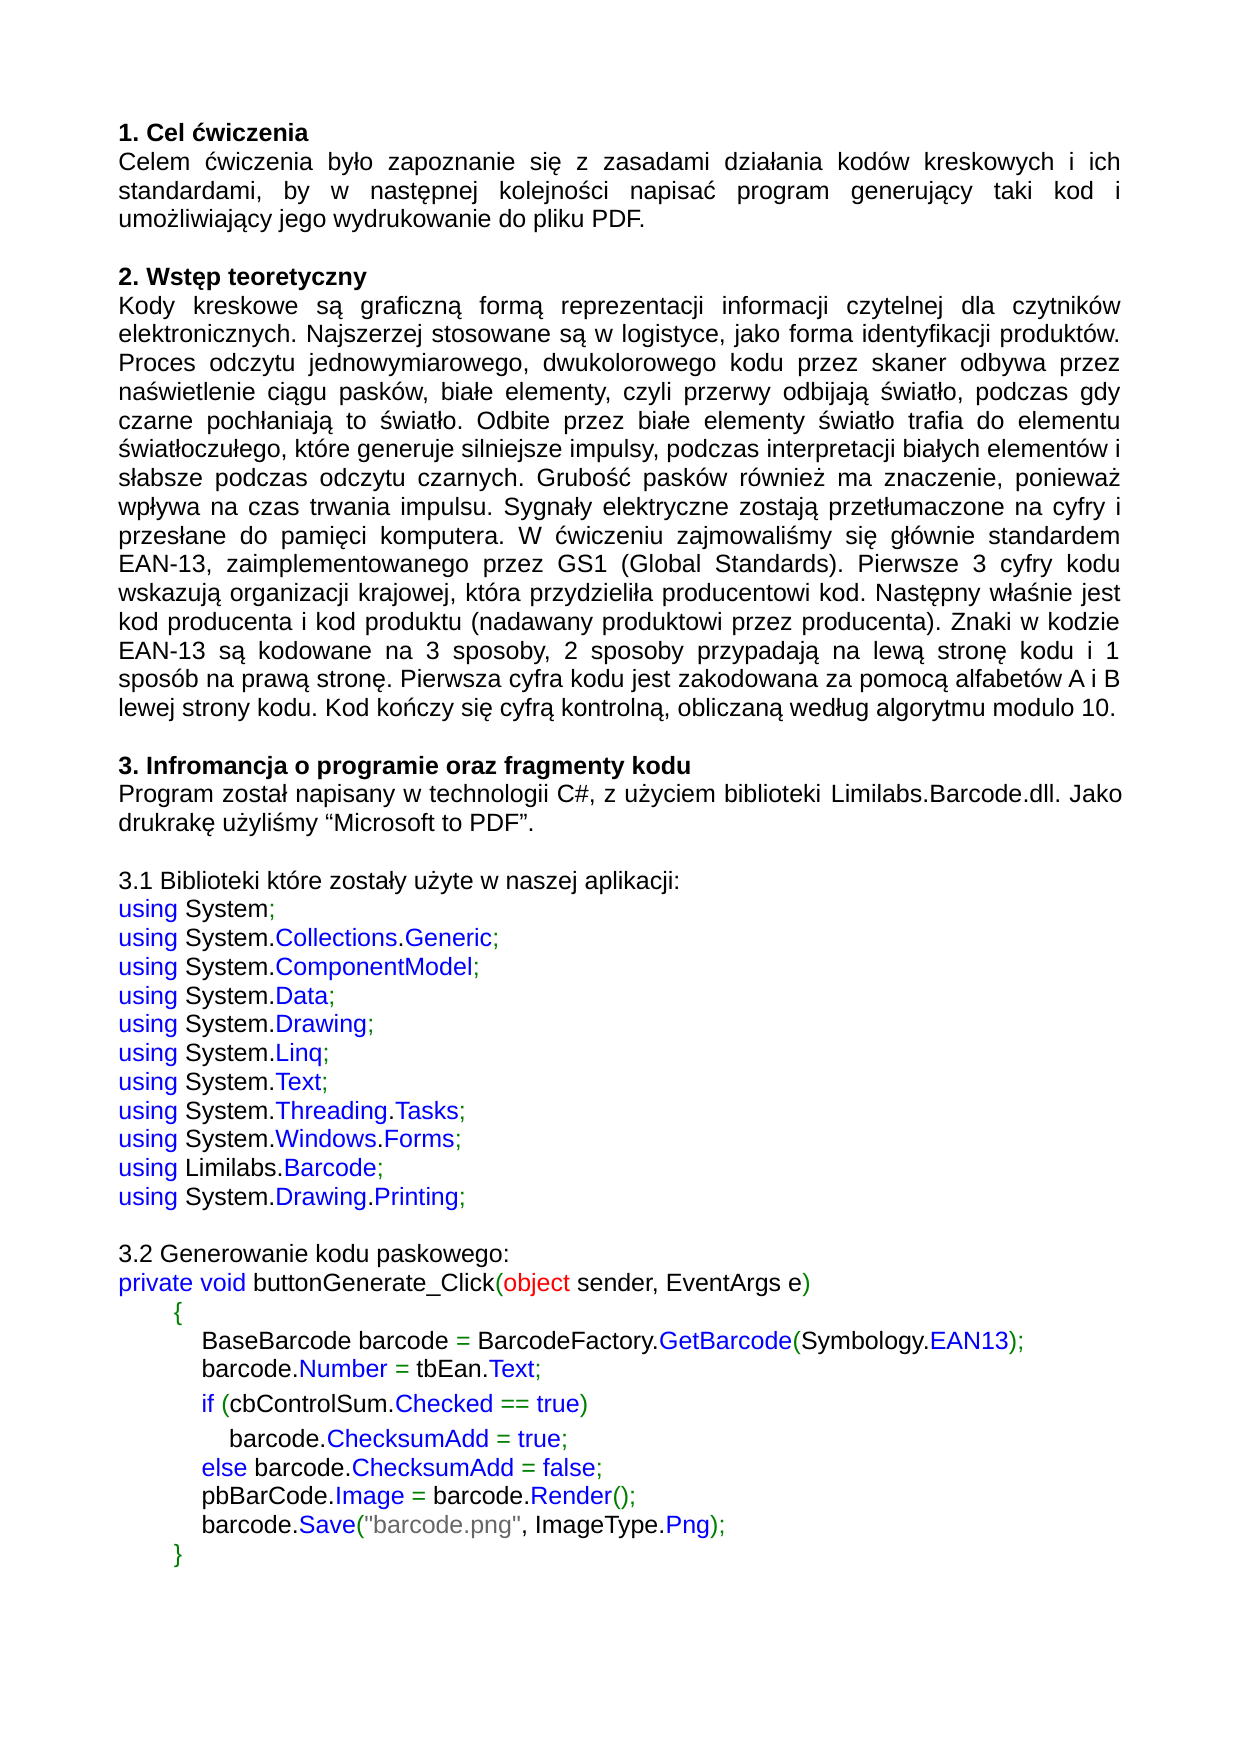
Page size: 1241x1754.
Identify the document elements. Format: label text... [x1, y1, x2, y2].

text using System.Data; [118, 981, 1122, 1009]
text using System.Threading.Tasks; [118, 1096, 1122, 1124]
text 3.2 Generowanie kodu paskowego: [118, 1239, 1122, 1268]
text { [118, 1297, 1122, 1326]
text 3.1 Biblioteki które zostały użyte w naszej aplikacji: [118, 866, 1122, 894]
text 1. Cel ćwiczenia [118, 118, 1122, 147]
text BaseBarcode barcode = BarcodeFactory.GetBarcode(Symbology.EAN13); [118, 1326, 1122, 1354]
text using System.Collections.Generic; [118, 923, 1122, 952]
text using System; [118, 894, 1122, 923]
text barcode.Save("barcode.png", ImageType.Png); [118, 1510, 1122, 1539]
text 2. Wstęp teoretyczny [118, 262, 1122, 291]
text if (cbControlSum.Checked == true) [118, 1389, 1122, 1418]
text pbBarCode.Image = barcode.Render(); [118, 1481, 1122, 1510]
text using System.Windows.Forms; [118, 1124, 1122, 1153]
text using System.Linq; [118, 1038, 1122, 1067]
text using System.Drawing.Printing; [118, 1182, 1122, 1211]
text using System.Drawing; [118, 1009, 1122, 1038]
text Program został napisany w technologii C#, z użyciem biblioteki Limilabs.Barcode.dll. Jako drukrakę użyliśmy “Microsoft to PDF”. [118, 779, 1122, 837]
text 3. Infromancja o programie oraz fragmenty kodu [118, 751, 1122, 779]
text using System.ComponentModel; [118, 952, 1122, 981]
text Kody kreskowe są graficzną formą reprezentacji informacji czytelnej dla czytników elektronicznych. Najszerzej stosowane są w logistyce, jako forma identyfikacji produktów. Proces odczytu jednowymiarowego, dwukolorowego kodu przez skaner odbywa przez naświetlenie ciągu pasków, białe elementy, czyli przerwy odbijają światło, podczas gdy czarne pochłaniają to światło. Odbite przez białe elementy światło trafia do elementu światłoczułego, które generuje silniejsze impulsy, podczas interpretacji białych elementów i słabsze podczas odczytu czarnych. Grubość pasków również ma znaczenie, ponieważ wpływa na czas trwania impulsu. Sygnały elektryczne zostają przetłumaczone na cyfry i przesłane do pamięci komputera. W ćwiczeniu zajmowaliśmy się głównie standardem EAN-13, zaimplementowanego przez GS1 (Global Standards). Pierwsze 3 cyfry kodu wskazują organizacji krajowej, która przydzieliła producentowi kod. Następny właśnie jest kod producenta i kod produktu (nadawany produktowi przez producenta). Znaki w kodzie EAN-13 są kodowane na 3 sposoby, 2 sposoby przypadają na lewą stronę kodu i 1 sposób na prawą stronę. Pierwsza cyfra kodu jest zakodowana za pomocą alfabetów A i B lewej strony kodu. Kod kończy się cyfrą kontrolną, obliczaną według algorytmu modulo 10. [118, 291, 1122, 722]
text private void buttonGenerate_Click(object sender, EventArgs e) [118, 1268, 1122, 1297]
text else barcode.ChecksumAdd = false; [118, 1452, 1122, 1481]
text using System.Text; [118, 1067, 1122, 1096]
text barcode.ChecksumAdd = true; [118, 1424, 1122, 1452]
text Celem ćwiczenia było zapoznanie się z zasadami działania kodów kreskowych i ich standardami, by w następnej kolejności napisać program generujący taki kod i umożliwiający jego wydrukowanie do pliku PDF. [118, 147, 1122, 233]
text } [118, 1539, 1122, 1567]
text barcode.Number = tbEan.Text; [118, 1354, 1122, 1383]
text using Limilabs.Barcode; [118, 1153, 1122, 1182]
